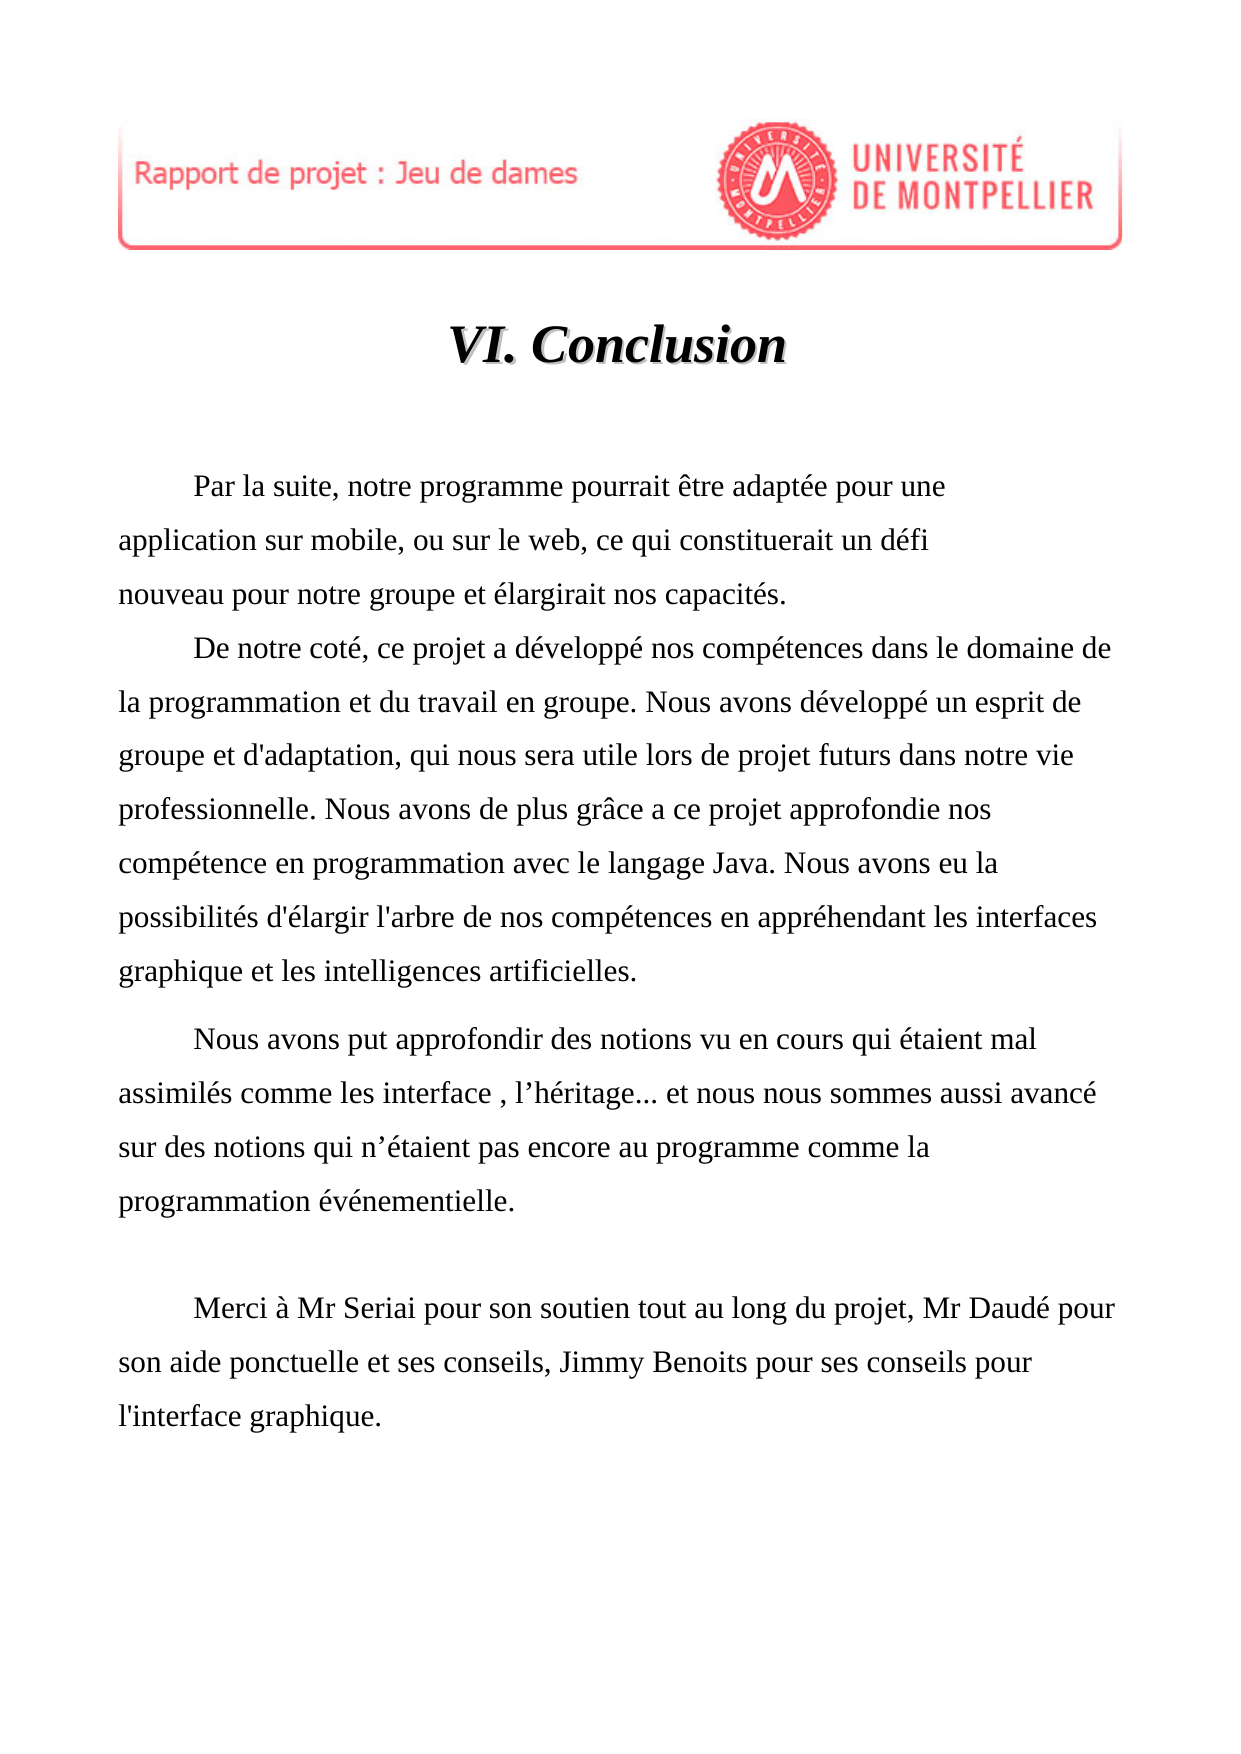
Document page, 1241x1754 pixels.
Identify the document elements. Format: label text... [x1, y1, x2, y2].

text Nous avons put approfondir des notions vu en cours qui étaient mal assimilés comme les interface , l’héritage... et nous nous sommes aussi avancé sur des notions qui n’étaient pas encore au programme comme la programmation événementielle. [118, 1021, 1122, 1218]
text Merci à Mr Seriai pour son soutien tout au long du projet, Mr Daudé pour son aide ponctuelle et ses conseils, Jimmy Benoits pour ses conseils pour l'interface graphique. [118, 1290, 1122, 1433]
picture [118, 118, 1123, 250]
text VI. Conclusion [118, 312, 1122, 374]
text De notre coté, ce projet a développé nos compétences dans le domaine de la programmation et du travail en groupe. Nous avons développé un esprit de groupe et d'adaptation, qui nous sera utile lors de projet futurs dans notre vie professionnelle. Nous avons de plus grâce a ce projet approfondie nos compétence en programmation avec le langage Java. Nous avons eu la possibilités d'élargir l'arbre de nos compétences en appréhendant les interfaces graphique et les intelligences artificielles. [118, 629, 1122, 988]
text Par la suite, notre programme pourrait être adaptée pour une application sur mobile, ou sur le web, ce qui constituerait un défi nouveau pour notre groupe et élargirait nos capacités. [118, 467, 1122, 611]
